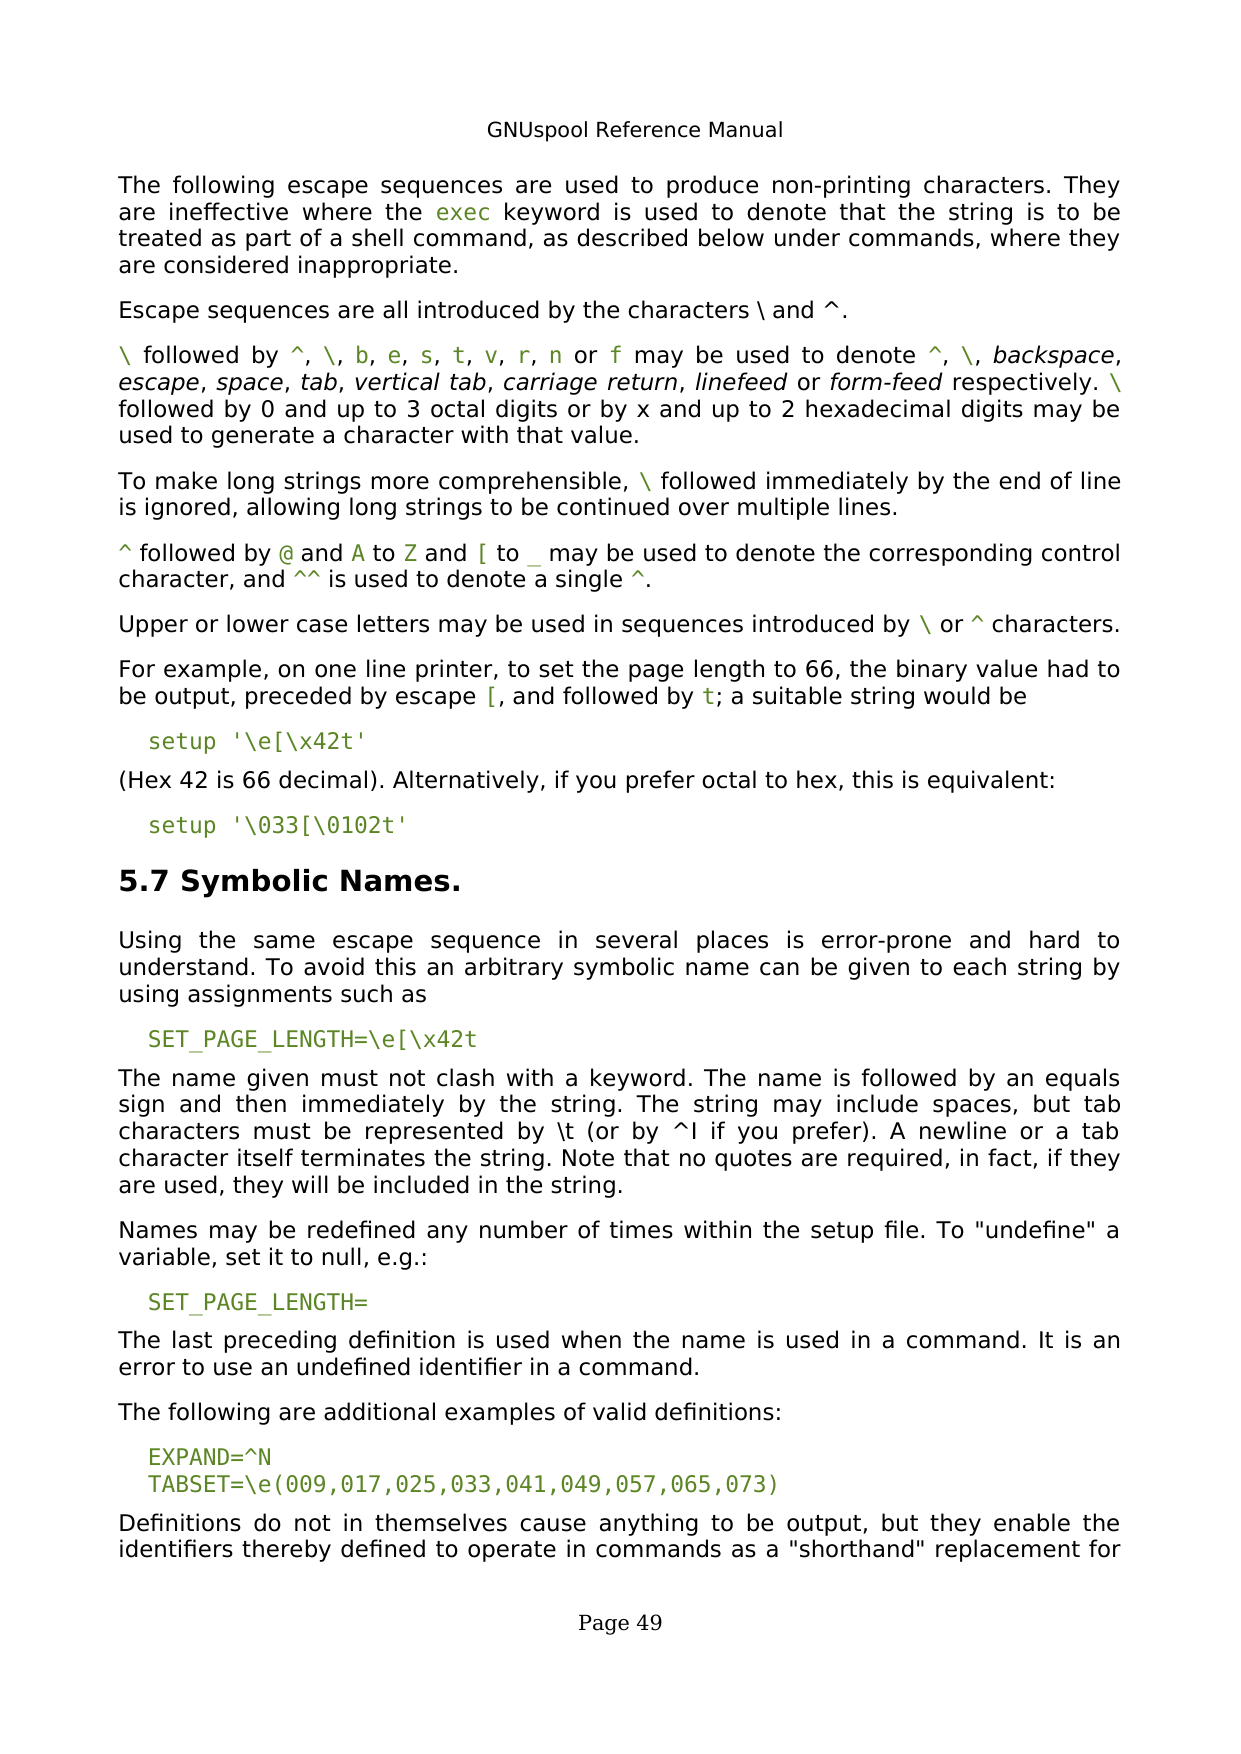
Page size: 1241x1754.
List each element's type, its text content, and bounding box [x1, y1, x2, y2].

text The following are additional examples of valid definitions: [118, 1399, 1122, 1426]
text (Hex 42 is 66 decimal). Alternatively, if you prefer octal to hex, this is equivalent: [118, 767, 1122, 794]
text SET_PAGE_LENGTH=\e[\x42t [148, 1026, 1122, 1053]
text Escape sequences are all introduced by the characters \ and ^. [118, 297, 1122, 324]
text Names may be redefined any number of times within the setup file. To "undefine" a variable, set it to null, e.g.: [118, 1217, 1122, 1271]
text Upper or lower case letters may be used in sequences introduced by \ or ^ characters. [118, 612, 1122, 638]
text \ followed by ^, \, b, e, s, t, v, r, n or f may be used to denote ^, \, backspace, escape, space, tab, vertical tab, carriage return, linefeed or form-feed respectively. \ followed by 0 and up to 3 octal digits or by x and up to 2 hexadecimal digits may be used to generate a character with that value. [118, 342, 1122, 449]
text For example, on one line printer, to set the page length to 66, the binary value had to be output, preceded by escape [, and followed by t; a suitable string would be [118, 657, 1122, 710]
text The following escape sequences are used to produce non-printing characters. They are ineffective where the exec keyword is used to denote that the string is to be treated as part of a shell command, as described below under commands, where they are considered inappropriate. [118, 172, 1122, 279]
text setup '\033[\0102t' [148, 812, 1122, 839]
text The name given must not clash with a keyword. The name is followed by an equals sign and then immediately by the string. The string may include spaces, but tab characters must be represented by \t (or by ^I if you prefer). A newline or a tab character itself terminates the string. Note that no quotes are required, in fact, if they are used, they will be included in the string. [118, 1065, 1122, 1199]
text ^ followed by @ and A to Z and [ to _ may be used to denote the corresponding control character, and ^^ is used to denote a single ^. [118, 540, 1122, 593]
subtitle Symbolic Names. [118, 864, 1122, 898]
text The last preceding definition is used when the name is used in a command. It is an error to use an undefined identifier in a command. [118, 1327, 1122, 1381]
text To make long strings more comprehensible, \ followed immediately by the end of line is ignored, allowing long strings to be continued over multiple lines. [118, 468, 1122, 521]
text SET_PAGE_LENGTH= [148, 1289, 1122, 1316]
text Definitions do not in themselves cause anything to be output, but they enable the identifiers thereby defined to operate in commands as a "shorthand" replacement for [118, 1510, 1122, 1563]
text setup '\e[\x42t' [148, 728, 1122, 755]
text EXPAND=^N TABSET=\e(009,017,025,033,041,049,057,065,073) [148, 1444, 1122, 1498]
text Using the same escape sequence in several places is error-prone and hard to understand. To avoid this an arbitrary symbolic name can be given to each string by using assignments such as [118, 928, 1122, 1008]
